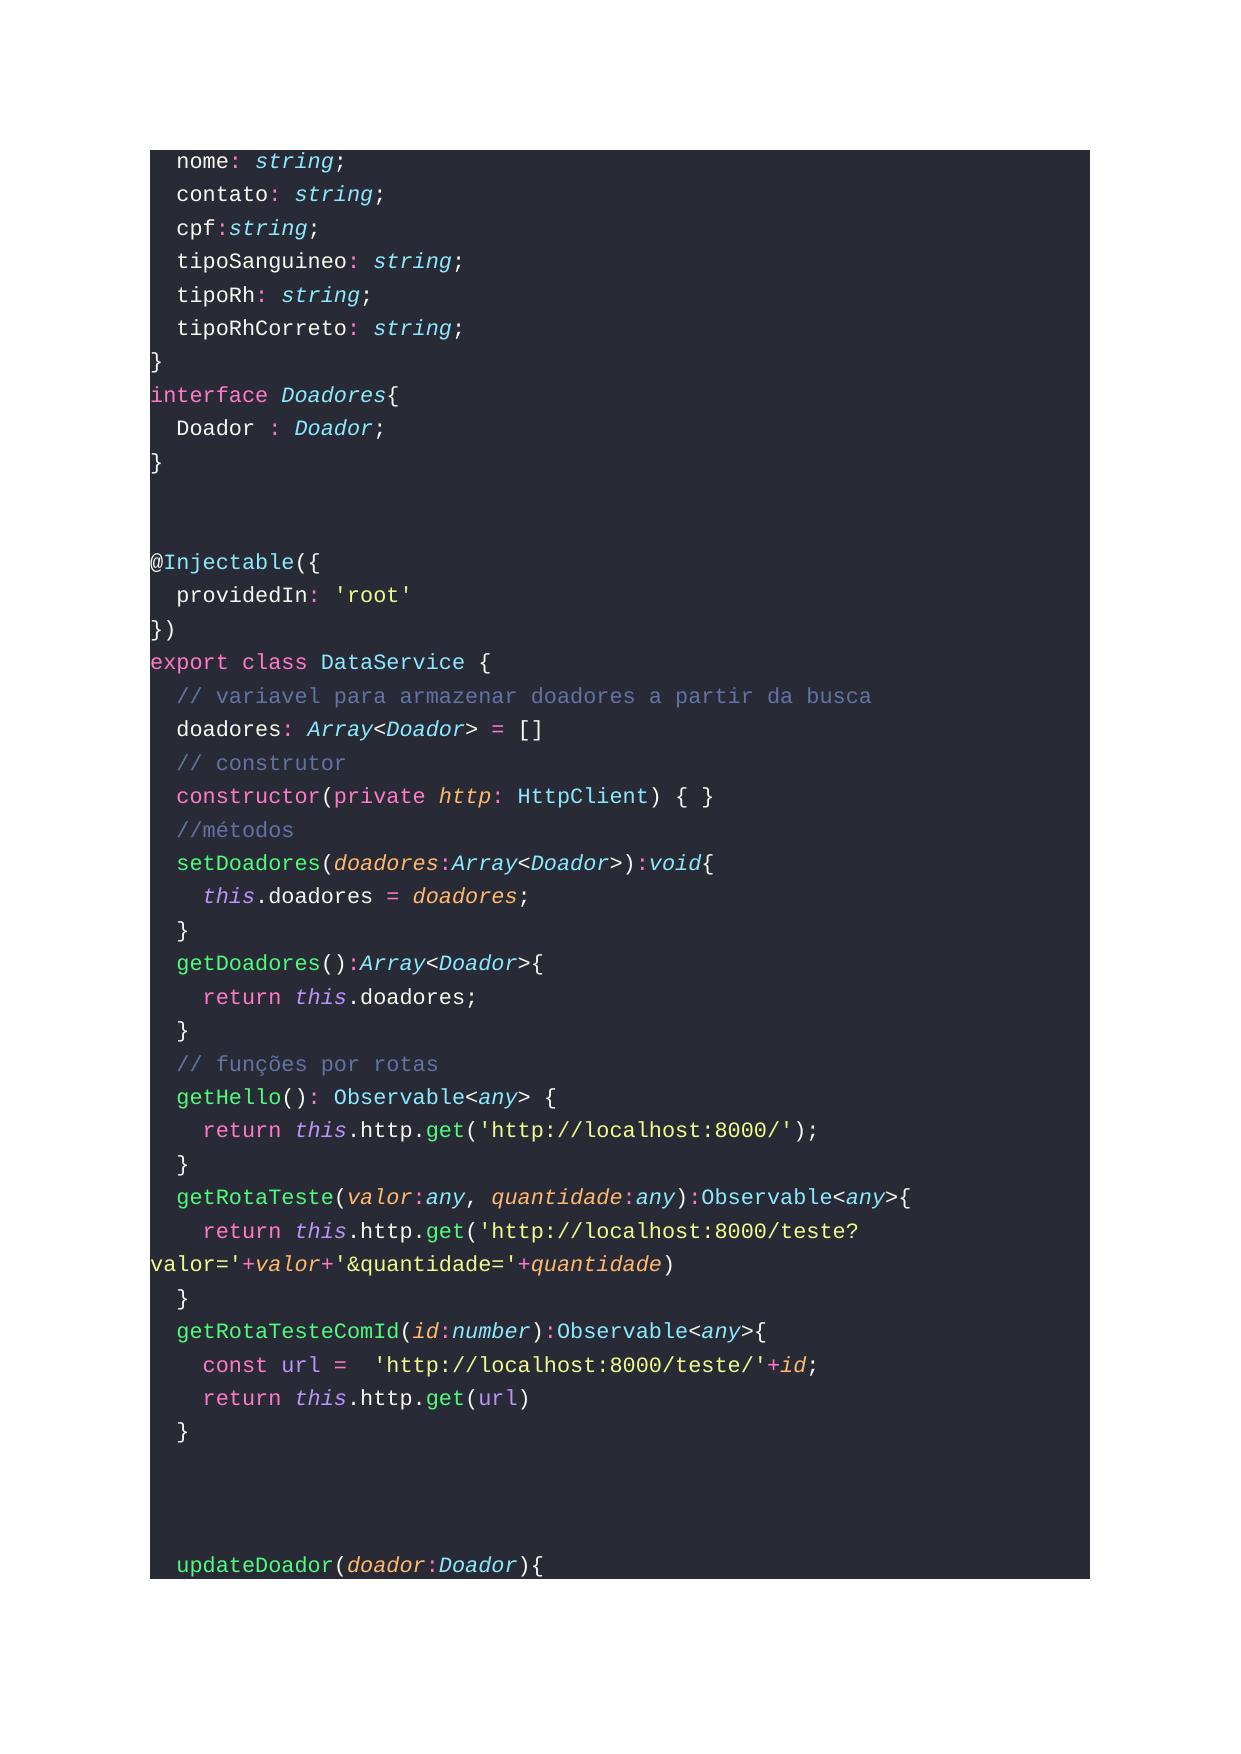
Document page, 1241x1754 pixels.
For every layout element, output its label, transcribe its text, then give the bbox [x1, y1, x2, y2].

text // variavel para armazenar doadores a partir da busca [150, 685, 1090, 710]
text } [150, 919, 1090, 944]
text this.doadores = doadores; [150, 886, 1090, 910]
text tipoRh: string; [150, 284, 1090, 308]
text cpf:string; [150, 217, 1090, 242]
text getRotaTesteComId(id:number):Observable<any>{ [150, 1320, 1090, 1345]
text getRotaTeste(valor:any, quantidade:any):Observable<any>{ [150, 1187, 1090, 1211]
text nome: string; [150, 150, 1090, 175]
text // construtor [150, 752, 1090, 777]
text Doador : Doador; [150, 417, 1090, 442]
text doadores: Array<Doador> = [] [150, 718, 1090, 743]
text return this.http.get(url) [150, 1387, 1090, 1412]
text }) [150, 618, 1090, 643]
text return this.http.get('http://localhost:8000/'); [150, 1120, 1090, 1144]
text @Injectable({ [150, 551, 1090, 576]
text constructor(private http: HttpClient) { } [150, 785, 1090, 810]
text } [150, 1019, 1090, 1044]
text setDoadores(doadores:Array<Doador>):void{ [150, 852, 1090, 877]
text updateDoador(doador:Doador){ [150, 1554, 1090, 1579]
text } [150, 351, 1090, 375]
text providedIn: 'root' [150, 585, 1090, 609]
text //métodos [150, 819, 1090, 843]
text const url = 'http://localhost:8000/teste/'+id; [150, 1354, 1090, 1378]
text } [150, 1421, 1090, 1445]
text } [150, 451, 1090, 476]
text } [150, 1287, 1090, 1312]
text export class DataService { [150, 652, 1090, 676]
text getDoadores():Array<Doador>{ [150, 952, 1090, 977]
text getHello(): Observable<any> { [150, 1086, 1090, 1111]
text // funções por rotas [150, 1053, 1090, 1078]
text interface Doadores{ [150, 384, 1090, 409]
text return this.http.get('http://localhost:8000/teste?valor='+valor+'&quantidade='+quantidade) [150, 1220, 1090, 1278]
text tipoSanguineo: string; [150, 250, 1090, 275]
text contato: string; [150, 183, 1090, 208]
text return this.doadores; [150, 986, 1090, 1011]
text tipoRhCorreto: string; [150, 317, 1090, 342]
text } [150, 1153, 1090, 1178]
